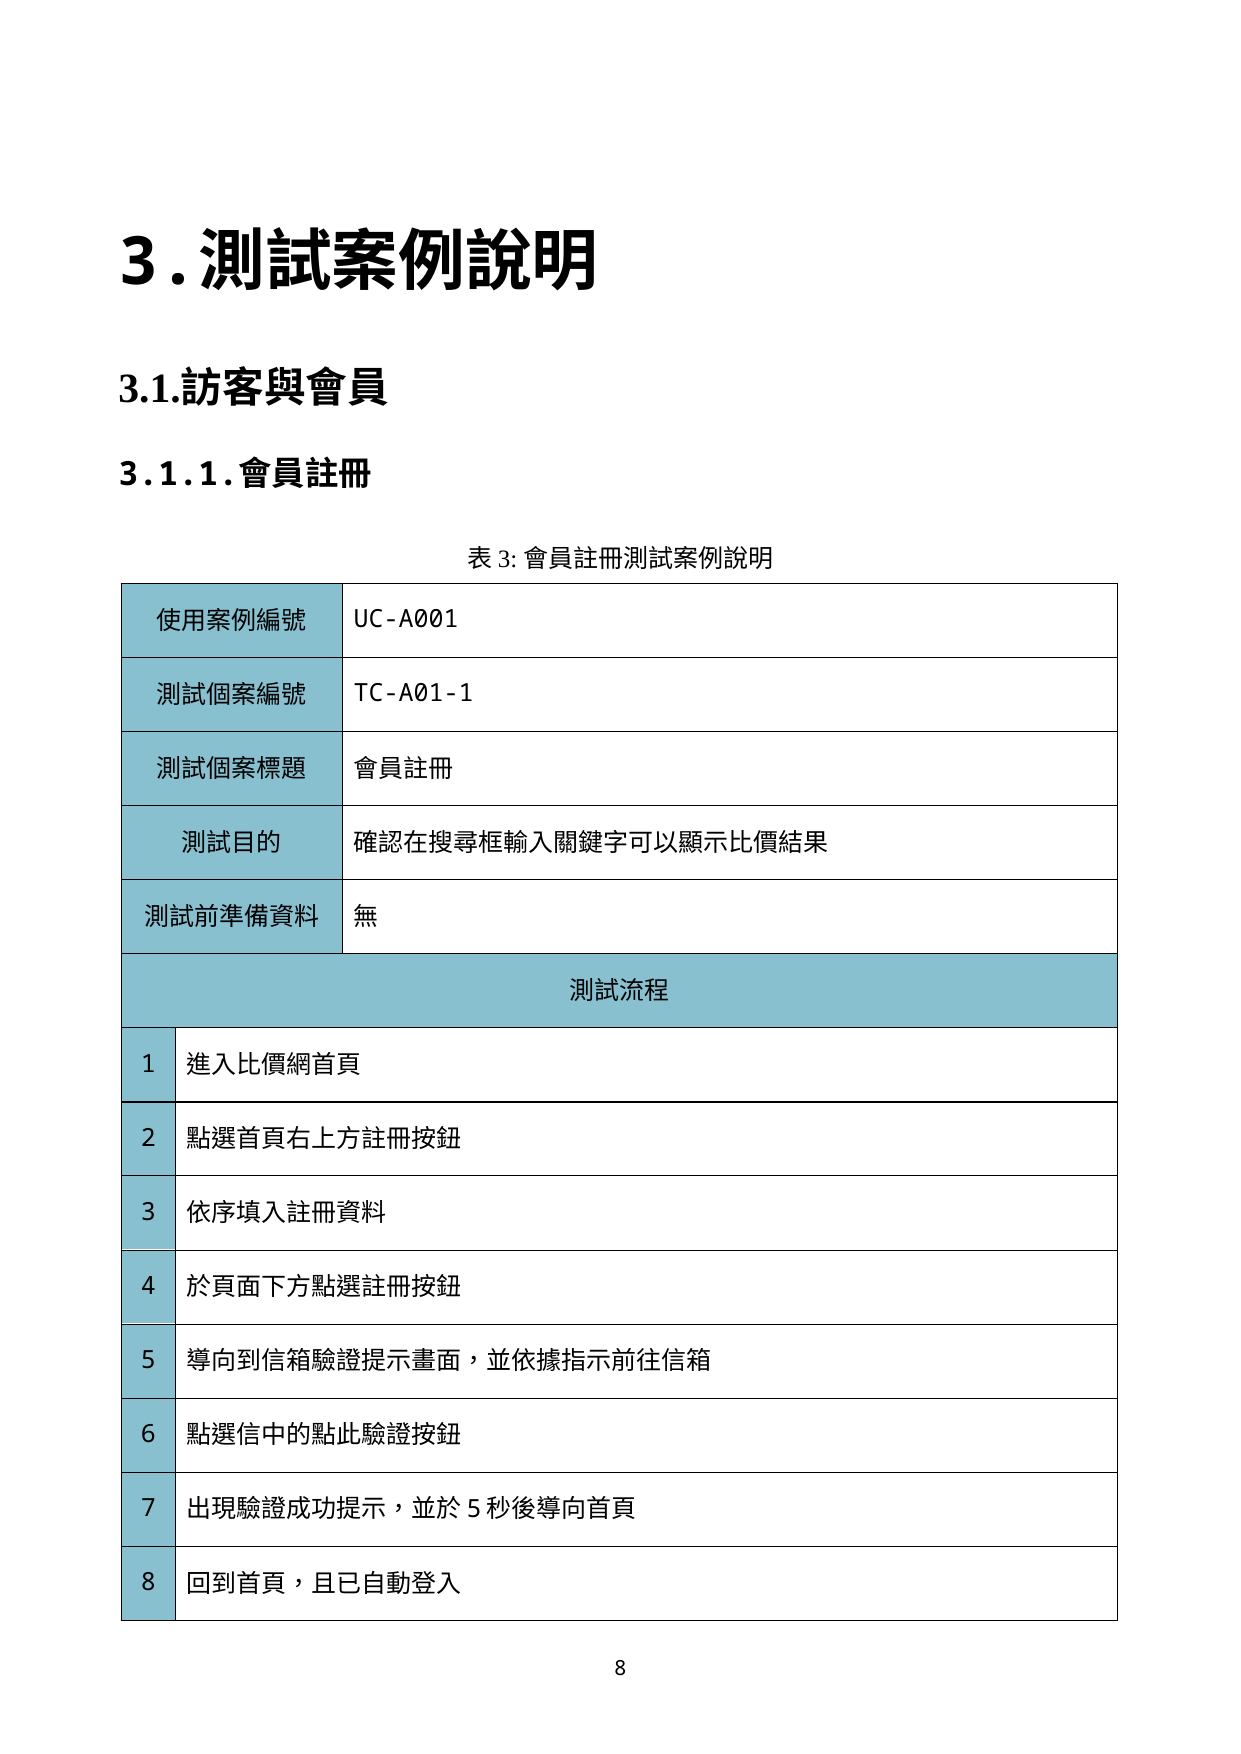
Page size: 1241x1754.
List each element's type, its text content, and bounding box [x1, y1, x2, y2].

table_cell 點選信中的點此驗證按鈕 [176, 1399, 1117, 1472]
table_cell 點選首頁右上方註冊按鈕 [176, 1103, 1117, 1175]
table_cell 確認在搜尋框輸入關鍵字可以顯示比價結果 [343, 806, 1117, 879]
table_cell 導向到信箱驗證提示畫面，並依據指示前往信箱 [176, 1325, 1117, 1398]
table_cell 5 [122, 1325, 175, 1398]
table_header 使用案例編號 [122, 584, 342, 657]
table_cell 出現驗證成功提示，並於5秒後導向首頁 [176, 1473, 1117, 1546]
table_cell 8 [122, 1547, 175, 1620]
table_cell 6 [122, 1399, 175, 1472]
table_cell 回到首頁，且已自動登入 [176, 1547, 1117, 1620]
table_cell 測試流程 [122, 954, 1117, 1027]
subtitle 3.1.訪客與會員 [118, 354, 1122, 414]
table_cell 7 [122, 1473, 175, 1546]
table_cell 會員註冊 [343, 732, 1117, 805]
table_cell TC-A01-1 [343, 658, 1117, 731]
table_cell 無 [343, 880, 1117, 953]
table_cell 依序填入註冊資料 [176, 1176, 1117, 1249]
table_header UC-A001 [343, 584, 1117, 657]
table_cell 測試個案編號 [122, 658, 342, 731]
table_cell 3 [122, 1176, 175, 1249]
table_cell 測試個案標題 [122, 732, 342, 805]
subtitle 3.1.1.會員註冊 [118, 447, 1122, 495]
text 表 3: 會員註冊測試案例說明 [118, 538, 1122, 574]
subtitle 3.測試案例說明 [118, 207, 1122, 304]
table_cell 進入比價網首頁 [176, 1028, 1117, 1101]
table_cell 2 [122, 1103, 175, 1175]
table_cell 測試前準備資料 [122, 880, 342, 953]
table_cell 測試目的 [122, 806, 342, 879]
table_cell 1 [122, 1028, 175, 1101]
table_cell 4 [122, 1251, 175, 1323]
table_cell 於頁面下方點選註冊按鈕 [176, 1251, 1117, 1323]
